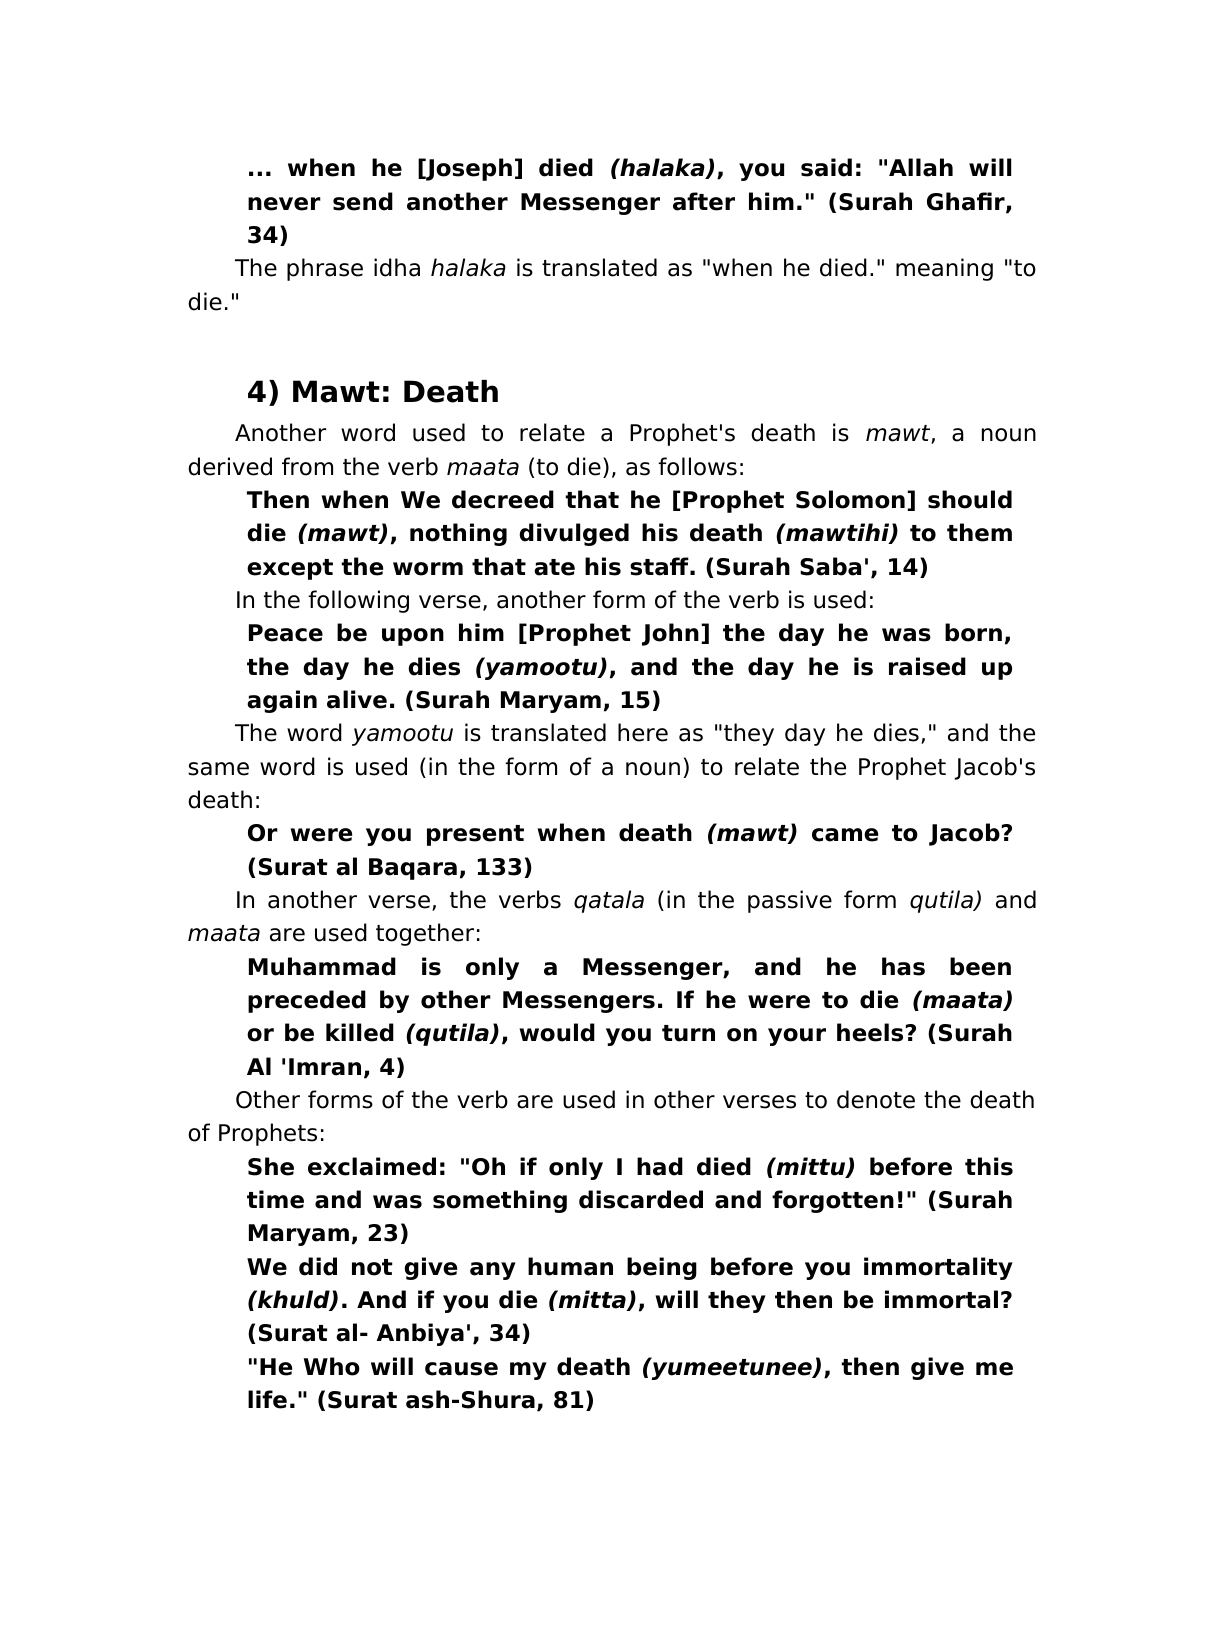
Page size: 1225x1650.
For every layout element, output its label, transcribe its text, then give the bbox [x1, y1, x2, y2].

text She exclaimed: "Oh if only I had died (mittu) before this time and was something discarded and forgotten!" (Surah Maryam, 23) [247, 1148, 1014, 1248]
text Peace be upon him [Prophet John] the day he was born, the day he dies (yamootu), and the day he is raised up again alive. (Surah Maryam, 15) [247, 615, 1014, 715]
text ... when he [Joseph] died (halaka), you said: "Allah will never send another Messenger after him." (Surah Ghafir, 34) [247, 150, 1014, 250]
text Or were you present when death (mawt) came to Jacob? (Surat al Baqara, 133) [247, 815, 1014, 882]
text Another word used to relate a Prophet's death is mawt, a noun derived from the verb maata (to die), as follows: [187, 415, 1037, 482]
text Muhammad is only a Messenger, and he has been preceded by other Messengers. If he were to die (maata) or be killed (qutila), would you turn on your heels? (Surah Al 'Imran, 4) [247, 948, 1014, 1082]
text The phrase idha halaka is translated as "when he died." meaning "to die." [187, 250, 1037, 317]
text Then when We decreed that he [Prophet Solomon] should die (mawt), nothing divulged his death (mawtihi) to them except the worm that ate his staff. (Surah Saba', 14) [247, 482, 1014, 582]
text We did not give any human being before you immortality (khuld). And if you die (mitta), will they then be immortal? (Surat al- Anbiya', 34) [247, 1248, 1014, 1348]
text The word yamootu is translated here as "they day he dies," and the same word is used (in the form of a noun) to relate the Prophet Jacob's death: [187, 715, 1037, 815]
text In another verse, the verbs qatala (in the passive form qutila) and maata are used together: [187, 882, 1037, 948]
text Other forms of the verb are used in other verses to denote the death of Prophets: [187, 1082, 1037, 1148]
subtitle 4) Mawt: Death [187, 375, 1037, 409]
text In the following verse, another form of the verb is used: [187, 582, 1037, 615]
text "He Who will cause my death (yumeetunee), then give me life." (Surat ash-Shura, 81) [247, 1348, 1014, 1415]
